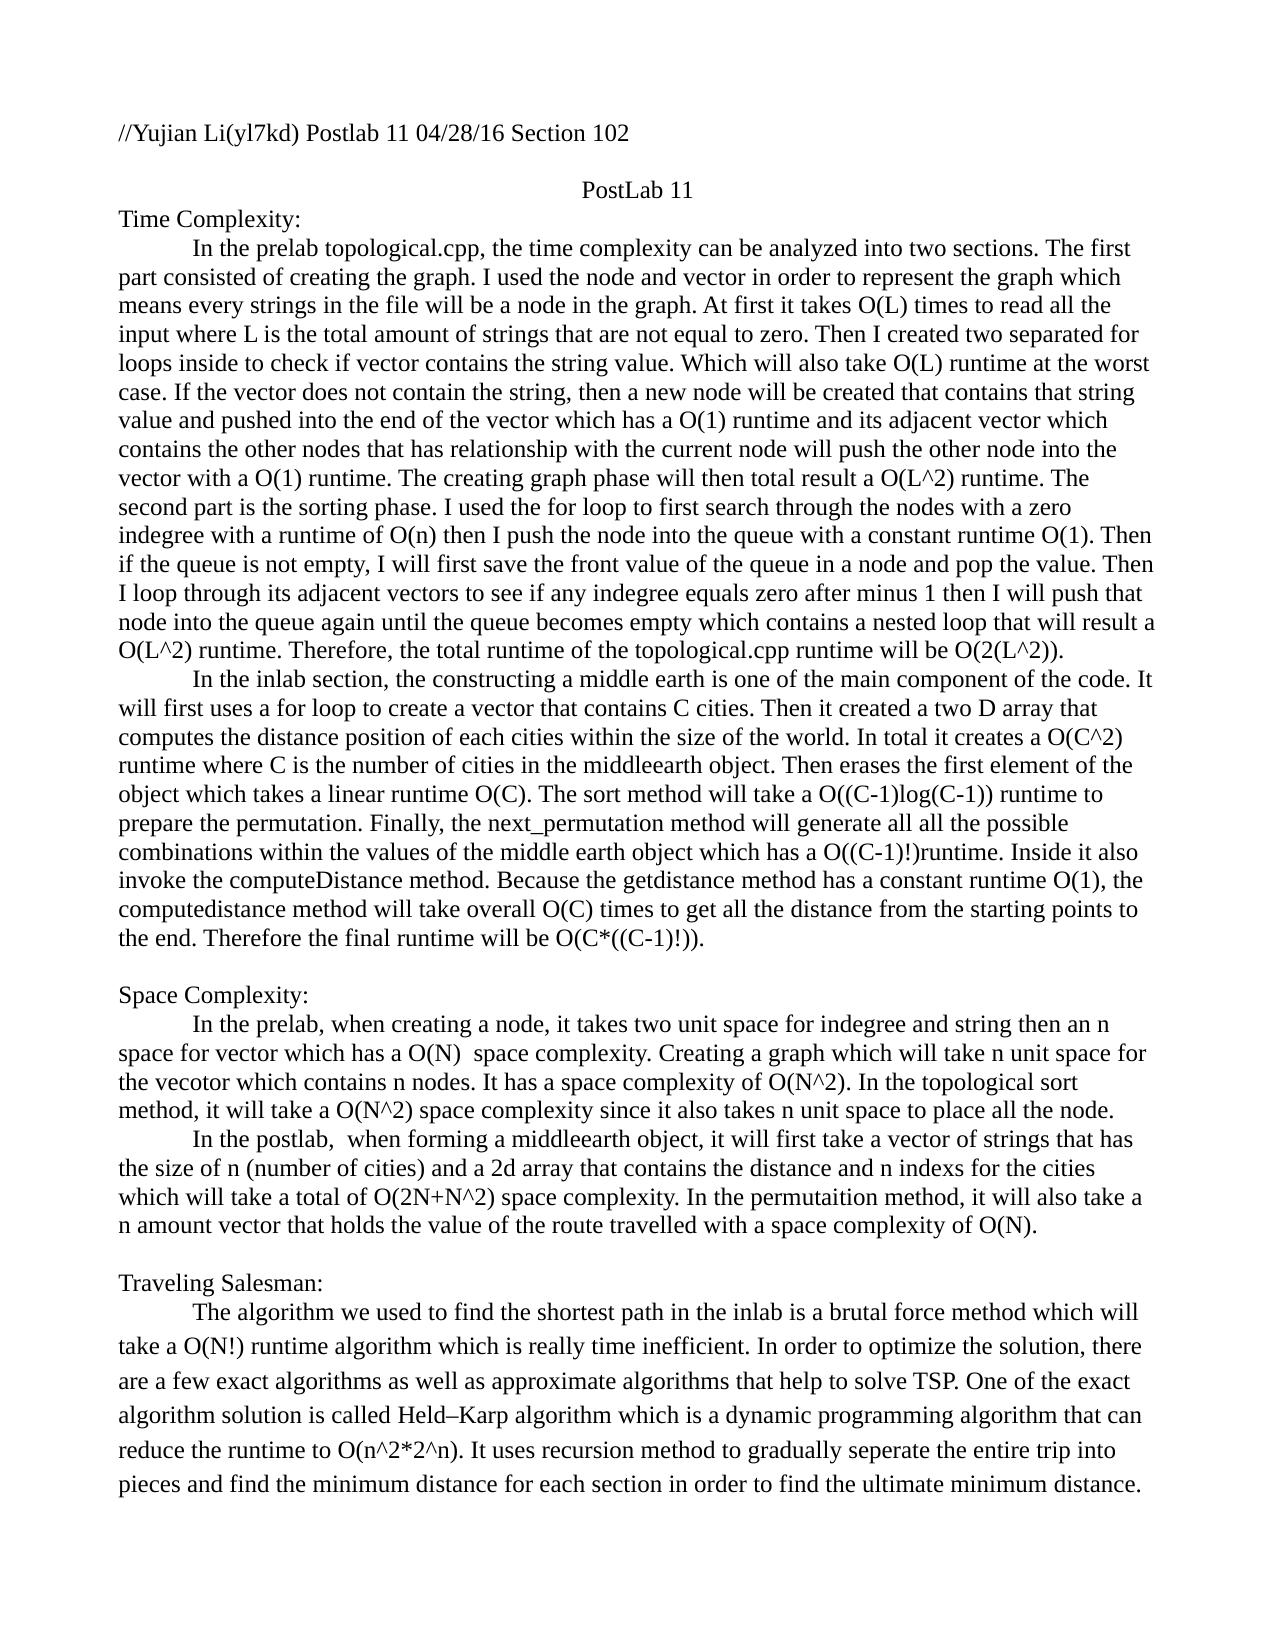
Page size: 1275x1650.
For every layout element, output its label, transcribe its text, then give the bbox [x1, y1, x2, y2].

text PostLab 11 [118, 176, 1157, 204]
text The algorithm we used to find the shortest path in the inlab is a brutal force method which will take a O(N!) runtime algorithm which is really time inefficient. In order to optimize the solution, there are a few exact algorithms as well as approximate algorithms that help to solve TSP. One of the exact algorithm solution is called Held–Karp algorithm which is a dynamic programming algorithm that can reduce the runtime to O(n^2*2^n). It uses recursion method to gradually seperate the entire trip into pieces and find the minimum distance for each section in order to find the ultimate minimum distance. [118, 1297, 1157, 1498]
text Time Complexity: [118, 204, 1157, 233]
text In the inlab section, the constructing a middle earth is one of the main component of the code. It will first uses a for loop to create a vector that contains C cities. Then it created a two D array that computes the distance position of each cities within the size of the world. In total it creates a O(C^2) runtime where C is the number of cities in the middleearth object. Then erases the first element of the object which takes a linear runtime O(C). The sort method will take a O((C-1)log(C-1)) runtime to prepare the permutation. Finally, the next_permutation method will generate all all the possible combinations within the values of the middle earth object which has a O((C-1)!)runtime. Inside it also invoke the computeDistance method. Because the getdistance method has a constant runtime O(1), the computedistance method will take overall O(C) times to get all the distance from the starting points to the end. Therefore the final runtime will be O(C*((C-1)!)). [118, 664, 1157, 952]
text Traveling Salesman: [118, 1268, 1157, 1297]
text Space Complexity: [118, 981, 1157, 1009]
text In the prelab topological.cpp, the time complexity can be analyzed into two sections. The first part consisted of creating the graph. I used the node and vector in order to represent the graph which means every strings in the file will be a node in the graph. At first it takes O(L) times to read all the input where L is the total amount of strings that are not equal to zero. Then I created two separated for loops inside to check if vector contains the string value. Which will also take O(L) runtime at the worst case. If the vector does not contain the string, then a new node will be created that contains that string value and pushed into the end of the vector which has a O(1) runtime and its adjacent vector which contains the other nodes that has relationship with the current node will push the other node into the vector with a O(1) runtime. The creating graph phase will then total result a O(L^2) runtime. The second part is the sorting phase. I used the for loop to first search through the nodes with a zero indegree with a runtime of O(n) then I push the node into the queue with a constant runtime O(1). Then if the queue is not empty, I will first save the front value of the queue in a node and pop the value. Then I loop through its adjacent vectors to see if any indegree equals zero after minus 1 then I will push that node into the queue again until the queue becomes empty which contains a nested loop that will result a O(L^2) runtime. Therefore, the total runtime of the topological.cpp runtime will be O(2(L^2)). [118, 233, 1157, 664]
text In the postlab, when forming a middleearth object, it will first take a vector of strings that has the size of n (number of cities) and a 2d array that contains the distance and n indexs for the cities which will take a total of O(2N+N^2) space complexity. In the permutaition method, it will also take a n amount vector that holds the value of the route travelled with a space complexity of O(N). [118, 1124, 1157, 1239]
text In the prelab, when creating a node, it takes two unit space for indegree and string then an n space for vector which has a O(N) space complexity. Creating a graph which will take n unit space for the vecotor which contains n nodes. It has a space complexity of O(N^2). In the topological sort method, it will take a O(N^2) space complexity since it also takes n unit space to place all the node. [118, 1009, 1157, 1124]
text //Yujian Li(yl7kd) Postlab 11 04/28/16 Section 102 [118, 118, 1157, 147]
